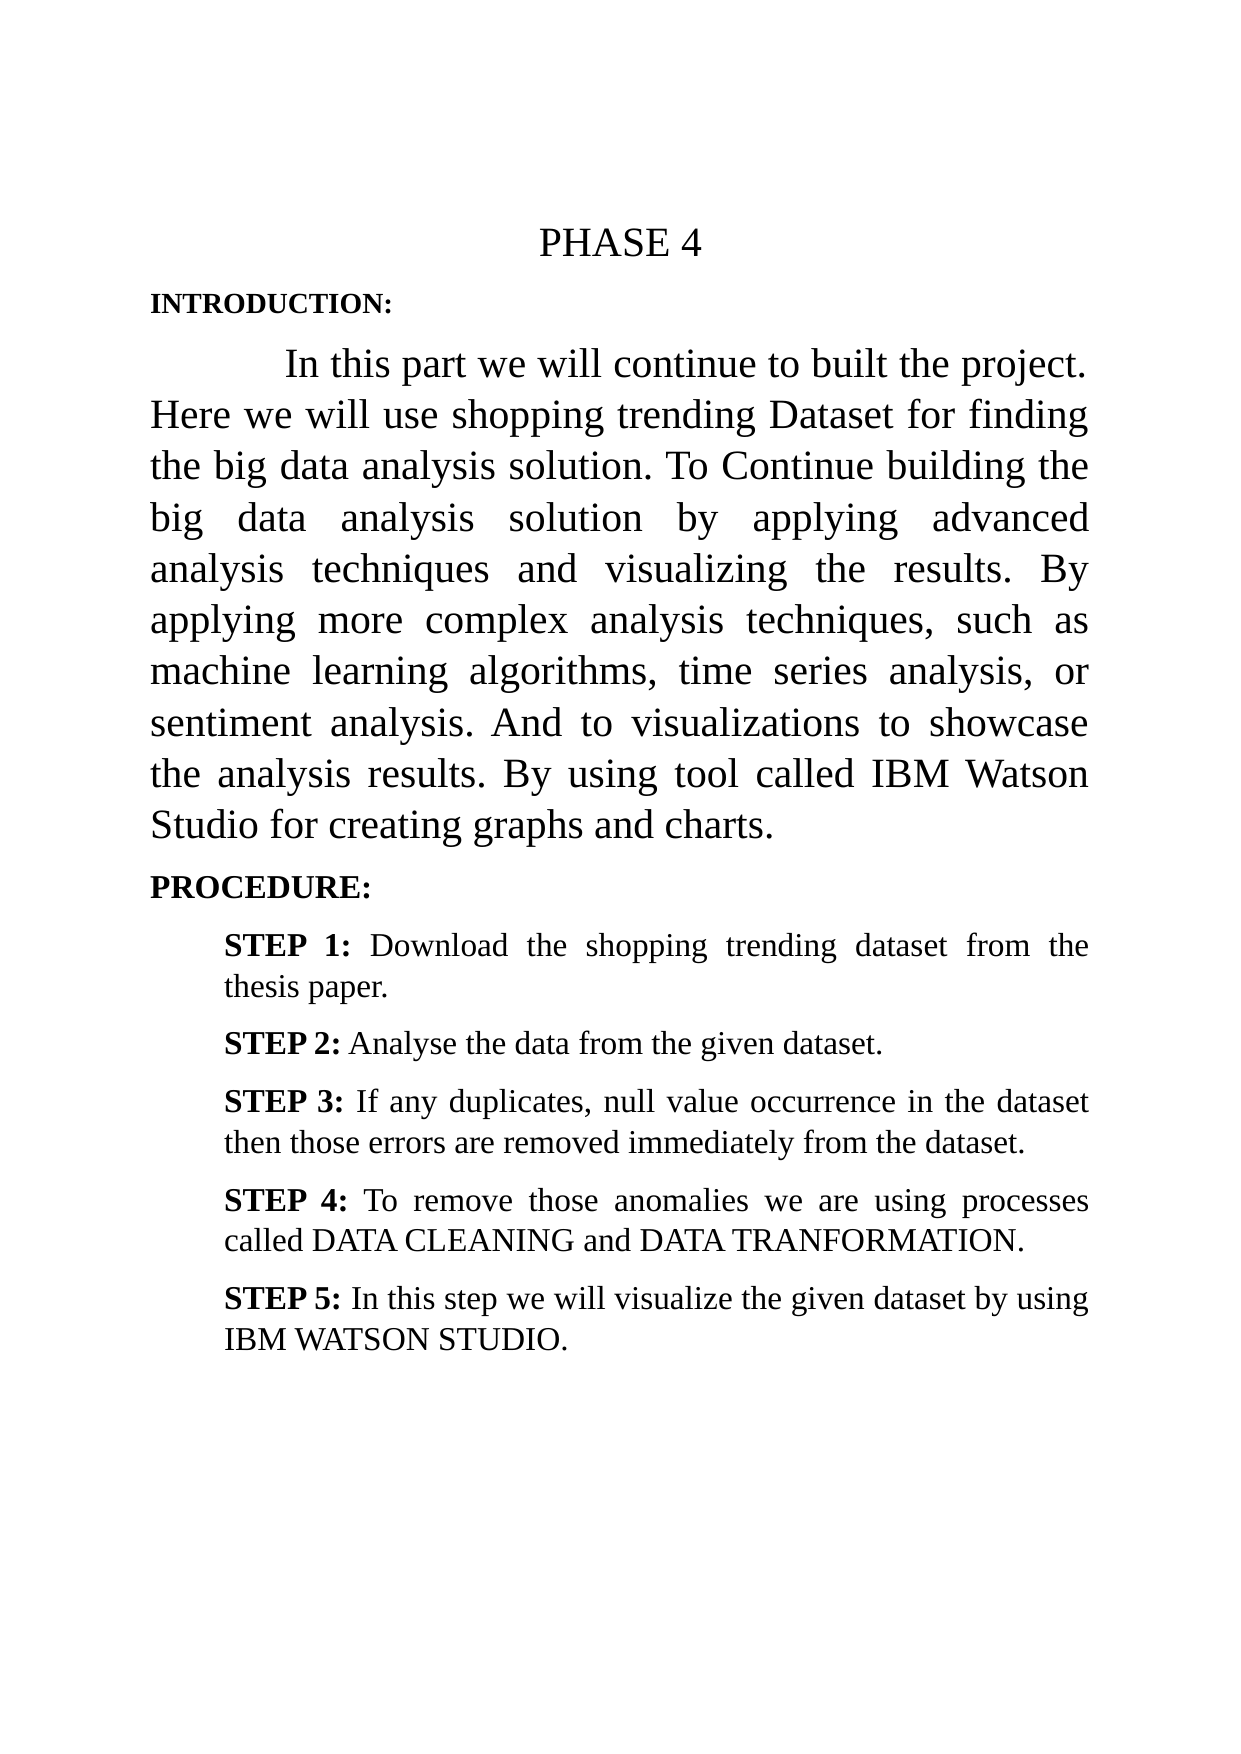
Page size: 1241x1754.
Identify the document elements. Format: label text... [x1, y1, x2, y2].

text STEP 3: If any duplicates, null value occurrence in the dataset then those errors are removed immediately from the dataset. [224, 1081, 1090, 1161]
text STEP 1: Download the shopping trending dataset from the thesis paper. [224, 925, 1090, 1004]
text STEP 4: To remove those anomalies we are using processes called DATA CLEANING and DATA TRANFORMATION. [224, 1180, 1090, 1259]
text STEP 5: In this step we will visualize the given dataset by using IBM WATSON STUDIO. [224, 1278, 1090, 1358]
text STEP 2: Analyse the data from the given dataset. [224, 1024, 1090, 1062]
text PROCEDURE: [150, 867, 1090, 906]
text PHASE 4 [150, 218, 1090, 266]
text INTRODUCTION: [150, 286, 1090, 319]
text In this part we will continue to built the project. Here we will use shopping trending Dataset for finding the big data analysis solution. To Continue building the big data analysis solution by applying advanced analysis techniques and visualizing the results. By applying more complex analysis techniques, such as machine learning algorithms, time series analysis, or sentiment analysis. And to visualizations to showcase the analysis results. By using tool called IBM Watson Studio for creating graphs and charts. [150, 338, 1090, 847]
